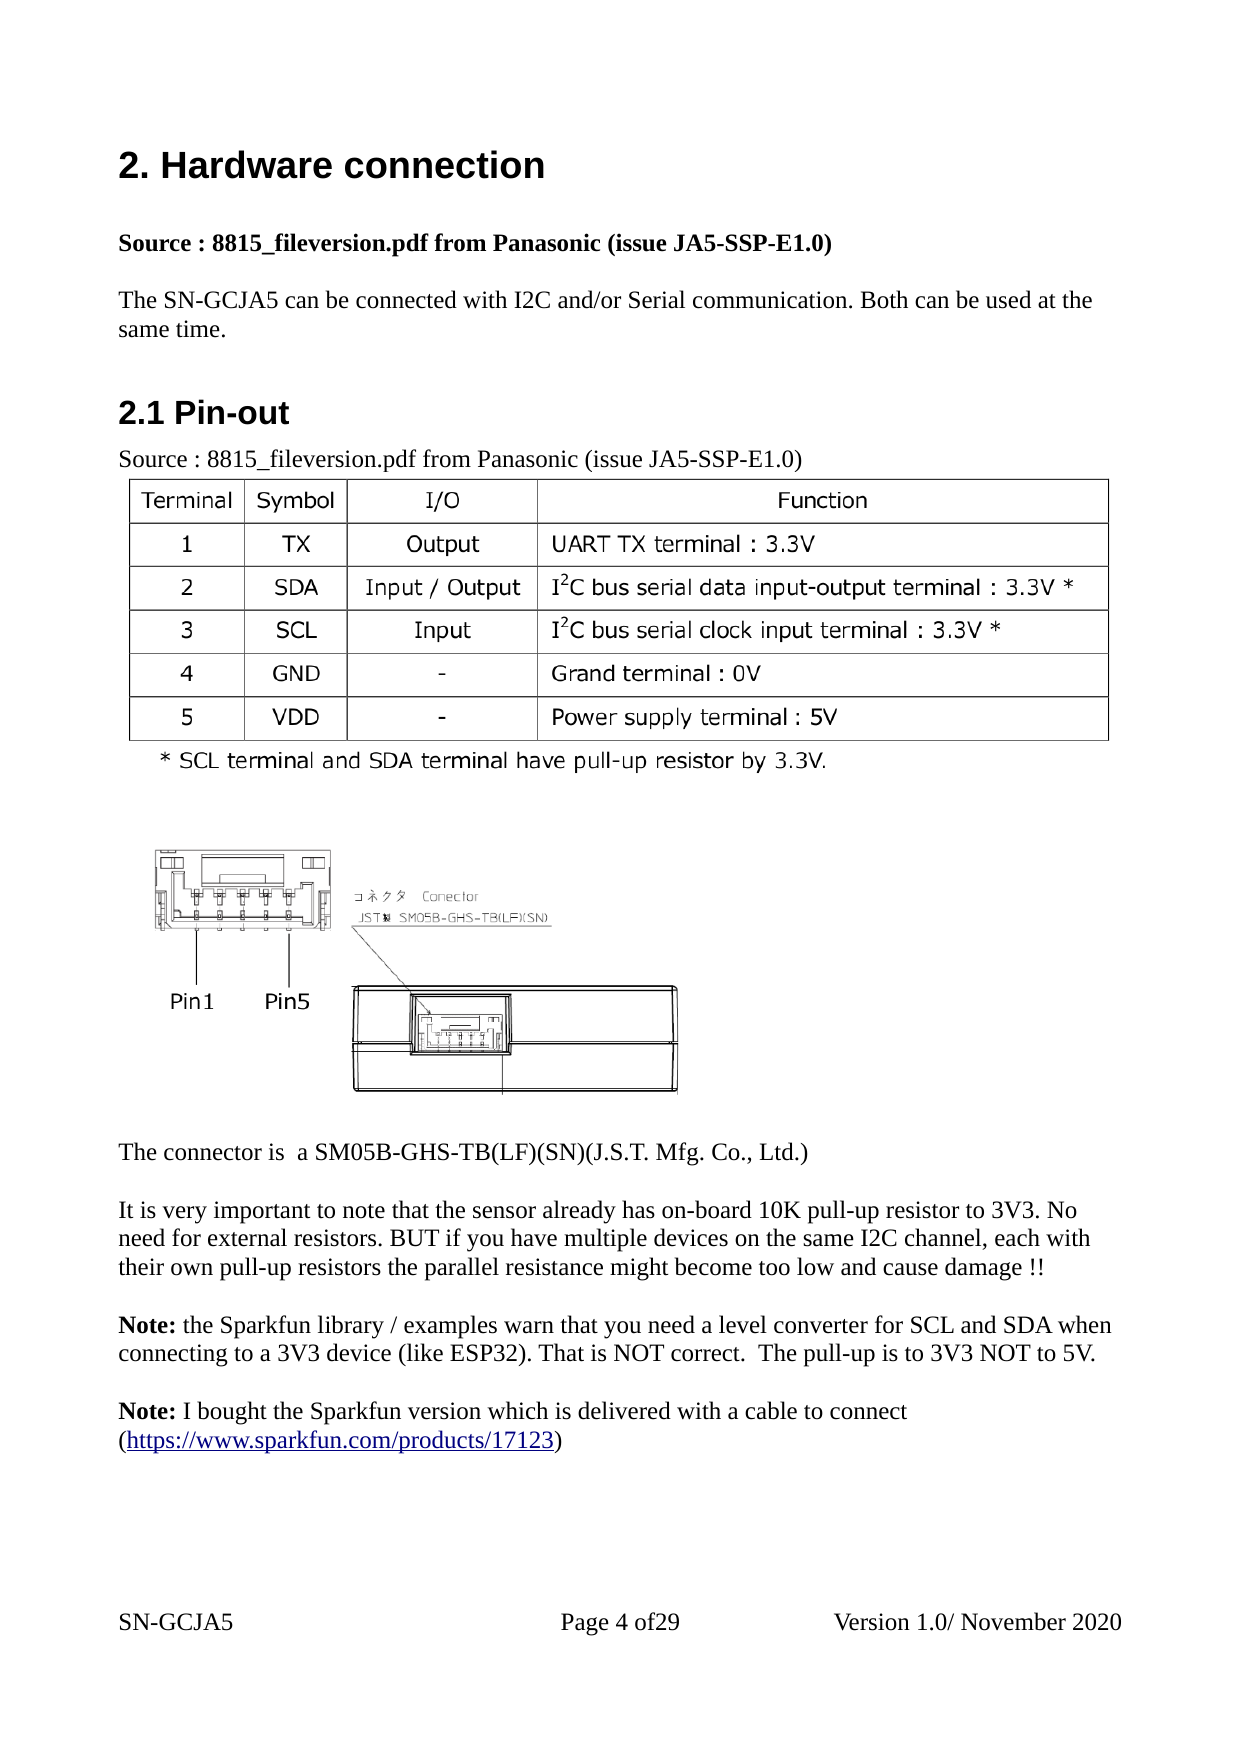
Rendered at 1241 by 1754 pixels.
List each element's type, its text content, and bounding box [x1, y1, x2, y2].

text The connector is a SM05B-GHS-TB(LF)(SN)(J.S.T. Mfg. Co., Ltd.) [118, 1137, 1122, 1166]
subtitle 2.1 Pin-out [118, 393, 1122, 431]
text Source : 8815_fileversion.pdf from Panasonic (issue JA5-SSP-E1.0) [118, 444, 1122, 472]
text Source : 8815_fileversion.pdf from Panasonic (issue JA5-SSP-E1.0) [118, 228, 1122, 257]
text The SN-GCJA5 can be connected with I2C and/or Serial communication. Both can be used at the same time. [118, 286, 1122, 343]
text Note: the Sparkfun library / examples warn that you need a level converter for SCL and SDA when connecting to a 3V3 device (like ESP32). That is NOT correct. The pull-up is to 3V3 NOT to 5V. [118, 1310, 1122, 1367]
picture [118, 472, 1123, 1109]
text Note: I bought the Sparkfun version which is delivered with a cable to connect (https://www.sparkfun.com/products/17123) [118, 1396, 1122, 1453]
subtitle 2. Hardware connection [118, 143, 1122, 187]
text It is very important to note that the sensor already has on-board 10K pull-up resistor to 3V3. No need for external resistors. BUT if you have multiple devices on the same I2C channel, each with their own pull-up resistors the parallel resistance might become too low and cause damage !! [118, 1195, 1122, 1281]
